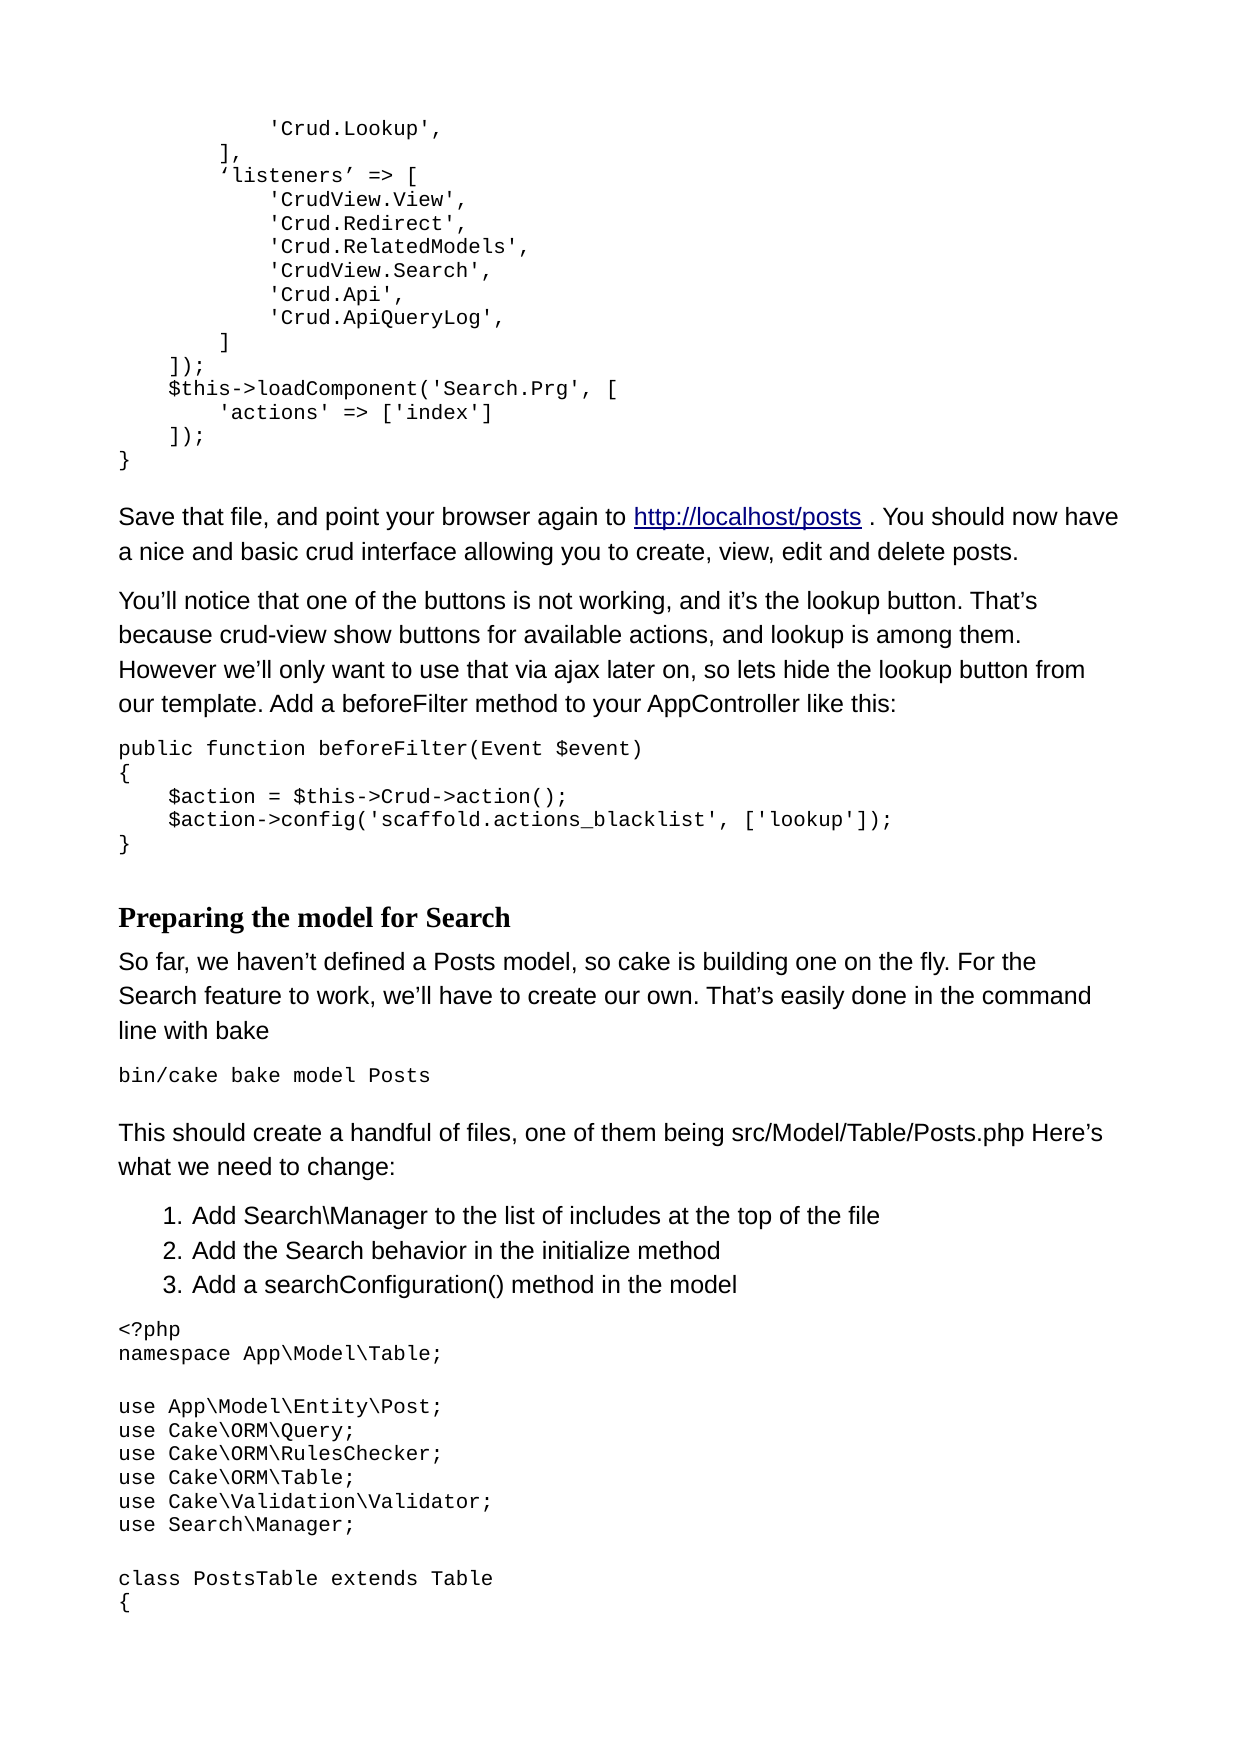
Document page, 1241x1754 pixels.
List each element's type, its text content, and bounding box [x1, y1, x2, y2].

text use App\Model\Entity\Post; [118, 1396, 1122, 1420]
text ]); [118, 354, 1122, 378]
text 'Crud.Api', [118, 284, 1122, 307]
text public function beforeFilter(Event $event) [118, 738, 1122, 762]
text ], [118, 142, 1122, 165]
list Add Search\Manager to the list of includes at the top of the file [162, 1201, 1122, 1230]
text 'CrudView.View', [118, 189, 1122, 213]
text 'Crud.ApiQueryLog', [118, 307, 1122, 331]
text } [118, 449, 1122, 473]
list Add the Search behavior in the initialize method [162, 1236, 1122, 1264]
text 'CrudView.Search', [118, 260, 1122, 284]
text 'actions' => ['index'] [118, 402, 1122, 426]
text ‘listeners’ => [ [118, 165, 1122, 189]
text { [118, 762, 1122, 786]
text Save that file, and point your browser again to http://localhost/posts . You should now have a nice and basic crud interface allowing you to create, view, edit and delete posts. [118, 502, 1122, 566]
text This should create a handful of files, one of them being src/Model/Table/Posts.php Here’s what we need to change: [118, 1118, 1122, 1181]
text $action->config('scaffold.actions_blacklist', ['lookup']); [118, 809, 1122, 833]
text use Search\Manager; [118, 1514, 1122, 1538]
text use Cake\ORM\Query; [118, 1420, 1122, 1443]
text You’ll notice that one of the buttons is not working, and it’s the lookup button. That’s because crud-view show buttons for available actions, and lookup is among them. However we’ll only want to use that via ajax later on, so lets hide the lookup button from our template. Add a beforeFilter method to your AppController like this: [118, 586, 1122, 718]
text ] [118, 331, 1122, 354]
text use Cake\Validation\Validator; [118, 1491, 1122, 1514]
list Add a searchConfiguration() method in the model [162, 1270, 1122, 1299]
text namespace App\Model\Table; [118, 1343, 1122, 1367]
text } [118, 833, 1122, 857]
text ]); [118, 426, 1122, 449]
text use Cake\ORM\Table; [118, 1467, 1122, 1491]
text <?php [118, 1319, 1122, 1343]
text 'Crud.Lookup', [118, 118, 1122, 142]
text So far, we haven’t defined a Posts model, so cake is building one on the fly. For the Search feature to work, we’ll have to create our own. That’s easily done in the command line with bake [118, 947, 1122, 1044]
text $action = $this->Crud->action(); [118, 786, 1122, 809]
text 'Crud.RelatedModels', [118, 236, 1122, 260]
text class PostsTable extends Table [118, 1567, 1122, 1591]
text { [118, 1591, 1122, 1615]
subtitle Preparing the model for Search [118, 901, 1122, 934]
text $this->loadComponent('Search.Prg', [ [118, 378, 1122, 402]
text bin/cake bake model Posts [118, 1065, 1122, 1088]
text use Cake\ORM\RulesChecker; [118, 1443, 1122, 1467]
text 'Crud.Redirect', [118, 213, 1122, 236]
